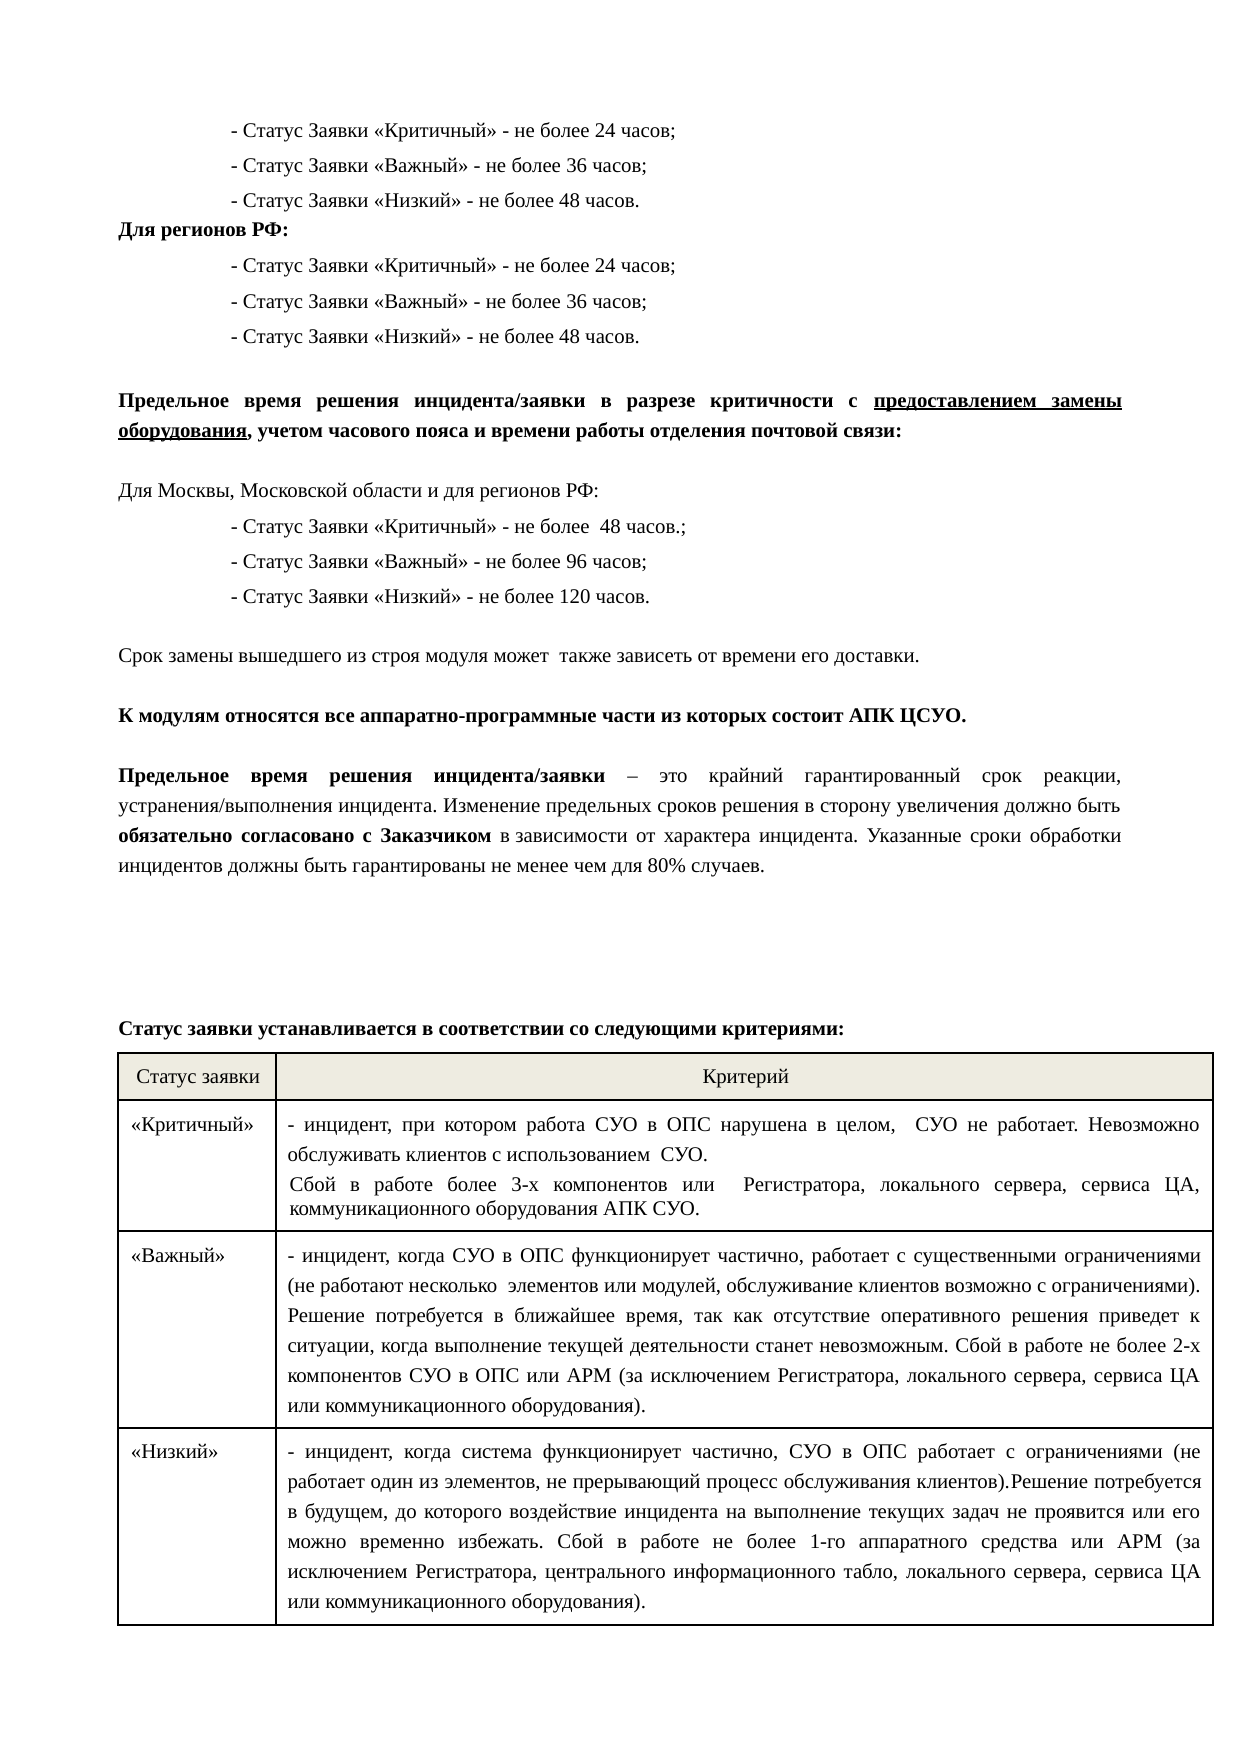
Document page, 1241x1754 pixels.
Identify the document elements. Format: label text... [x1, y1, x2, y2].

text - Статус Заявки «Важный» - не более 96 часов; [231, 549, 1122, 573]
text - Статус Заявки «Важный» - не более 36 часов; [231, 153, 1122, 177]
table_header Статус заявки [119, 1054, 275, 1099]
text Для регионов РФ: [118, 217, 1122, 241]
text - Статус Заявки «Критичный» - не более 24 часов; [231, 253, 1122, 277]
text - Статус Заявки «Критичный» - не более 24 часов; [231, 118, 1122, 142]
table_cell - инцидент, когда СУО в ОПС функционирует частично, работает с существенными ограничениями (не работают несколько элементов или модулей, обслуживание клиентов возможно с ограничениями). Решение потребуется в ближайшее время, так как отсутствие оперативного решения приведет к ситуации, когда выполнение текущей деятельности станет невозможным. Сбой в работе не более 2-х компонентов СУО в ОПС или АРМ (за исключением Регистратора, локального сервера, сервиса ЦА или коммуникационного оборудования). [277, 1232, 1212, 1427]
table_cell «Низкий» [119, 1429, 275, 1624]
table_cell «Критичный» [119, 1101, 275, 1230]
text - Статус Заявки «Низкий» - не более 120 часов. [231, 584, 1122, 608]
text Статус заявки устанавливается в соответствии со следующими критериями: [118, 1015, 1122, 1039]
table_cell - инцидент, когда система функционирует частично, СУО в ОПС работает с ограничениями (не работает один из элементов, не прерывающий процесс обслуживания клиентов).Решение потребуется в будущем, до которого воздействие инцидента на выполнение текущих задач не проявится или его можно временно избежать. Сбой в работе не более 1-го аппаратного средства или АРМ (за исключением Регистратора, центрального информационного табло, локального сервера, сервиса ЦА или коммуникационного оборудования). [277, 1429, 1212, 1624]
text - Статус Заявки «Низкий» - не более 48 часов. [231, 188, 1122, 212]
text Срок замены вышедшего из строя модуля может также зависеть от времени его доставки. [118, 643, 1122, 667]
table_cell «Важный» [119, 1232, 275, 1427]
text Предельное время решения инцидента/заявки – это крайний гарантированный срок реакции, устранения/выполнения инцидента. Изменение предельных сроков решения в сторону увеличения должно быть обязательно согласовано с Заказчиком в зависимости от характера инцидента. Указанные сроки обработки инцидентов должны быть гарантированы не менее чем для 80% случаев. [118, 763, 1122, 877]
text К модулям относятся все аппаратно-программные части из которых состоит АПК ЦСУО. [118, 703, 1122, 727]
text Для Москвы, Московской области и для регионов РФ: [118, 478, 1122, 502]
table_header Критерий [277, 1054, 1212, 1099]
text - Статус Заявки «Важный» - не более 36 часов; [231, 288, 1122, 313]
text - Статус Заявки «Низкий» - не более 48 часов. [231, 324, 1122, 348]
table_cell - инцидент, при котором работа СУО в ОПС нарушена в целом, СУО не работает. Невозможно обслуживать клиентов с использованием СУО. Сбой в работе более 3-х компонентов или Регистратора, локального сервера, сервиса ЦА, коммуникационного оборудования АПК СУО. [277, 1101, 1212, 1230]
text Предельное время решения инцидента/заявки в разрезе критичности с предоставлением замены оборудования, учетом часового пояса и времени работы отделения почтовой связи: [118, 388, 1122, 442]
text - Статус Заявки «Критичный» - не более 48 часов.; [231, 514, 1122, 538]
